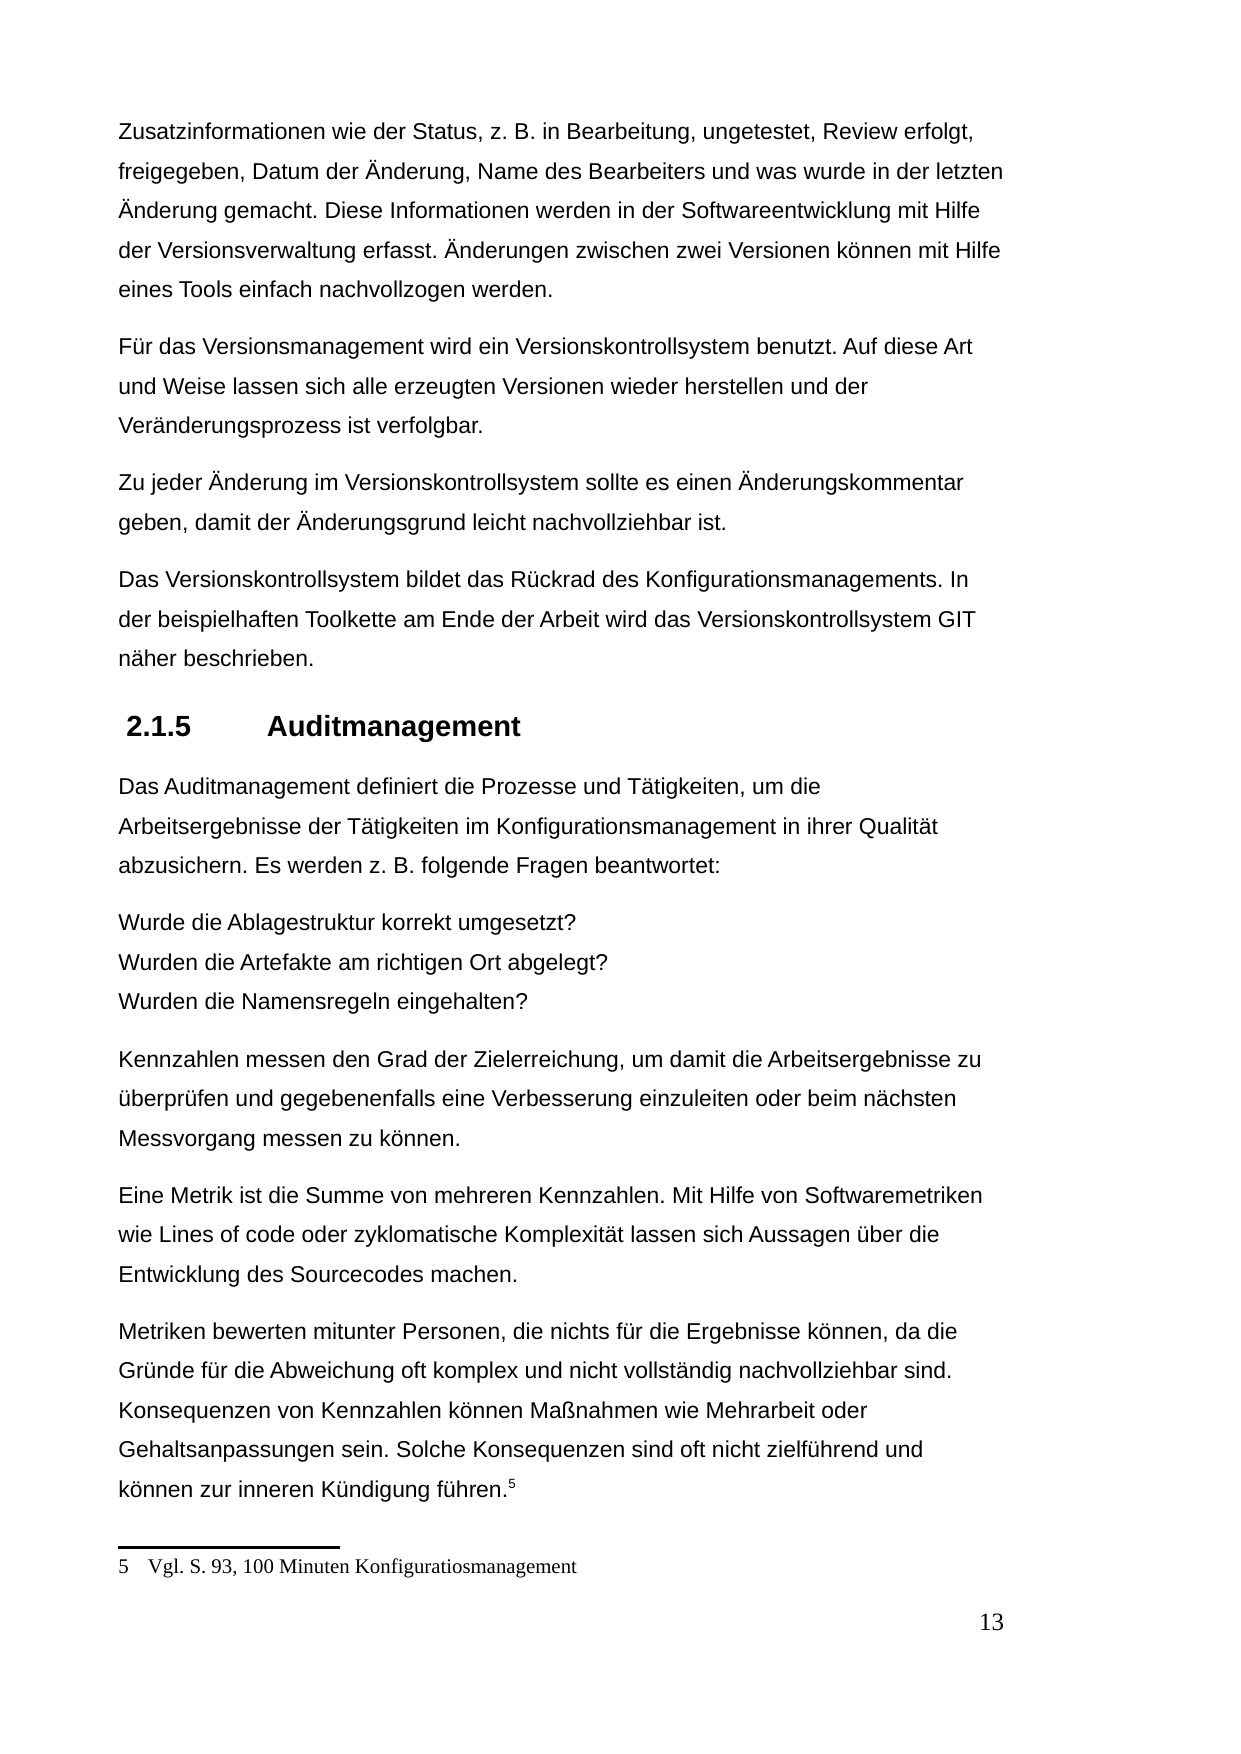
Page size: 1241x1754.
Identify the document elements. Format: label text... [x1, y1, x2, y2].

text Kennzahlen messen den Grad der Zielerreichung, um damit die Arbeitsergebnisse zu überprüfen und gegebenenfalls eine Verbesserung einzuleiten oder beim nächsten Messvorgang messen zu können. [118, 1046, 1004, 1151]
text Das Versionskontrollsystem bildet das Rückrad des Konfigurationsmanagements. In der beispielhaften Toolkette am Ende der Arbeit wird das Versionskontrollsystem GIT näher beschrieben. [118, 566, 1004, 671]
text Für das Versionsmanagement wird ein Versionskontrollsystem benutzt. Auf diese Art und Weise lassen sich alle erzeugten Versionen wieder herstellen und der Veränderungsprozess ist verfolgbar. [118, 333, 1004, 438]
text Zu jeder Änderung im Versionskontrollsystem sollte es einen Änderungskommentar geben, damit der Änderungsgrund leicht nachvollziehbar ist. [118, 469, 1004, 535]
text Zusatzinformationen wie der Status, z. B. in Bearbeitung, ungetestet, Review erfolgt, freigegeben, Datum der Änderung, Name des Bearbeiters und was wurde in der letzten Änderung gemacht. Diese Informationen werden in der Softwareentwicklung mit Hilfe der Versionsverwaltung erfasst. Änderungen zwischen zwei Versionen können mit Hilfe eines Tools einfach nachvollzogen werden. [118, 118, 1004, 302]
subtitle Auditmanagement [118, 709, 1004, 743]
text Wurde die Ablagestruktur korrekt umgesetzt? Wurden die Artefakte am richtigen Ort abgelegt? Wurden die Namensregeln eingehalten? [118, 909, 1004, 1015]
text Eine Metrik ist die Summe von mehreren Kennzahlen. Mit Hilfe von Softwaremetriken wie Lines of code oder zyklomatische Komplexität lassen sich Aussagen über die Entwicklung des Sourcecodes machen. [118, 1182, 1004, 1287]
text Metriken bewerten mitunter Personen, die nichts für die Ergebnisse können, da die Gründe für die Abweichung oft komplex und nicht vollständig nachvollziehbar sind. Konsequenzen von Kennzahlen können Maßnahmen wie Mehrarbeit oder Gehaltsanpassungen sein. Solche Konsequenzen sind oft nicht zielführend und können zur inneren Kündigung führen. [118, 1318, 1004, 1502]
text Das Auditmanagement definiert die Prozesse und Tätigkeiten, um die Arbeitsergebnisse der Tätigkeiten im Konfigurationsmanagement in ihrer Qualität abzusichern. Es werden z. B. folgende Fragen beantwortet: [118, 773, 1004, 878]
text Vgl. S. 93, 100 Minuten Konfiguratiosmanagement [118, 1553, 1004, 1578]
